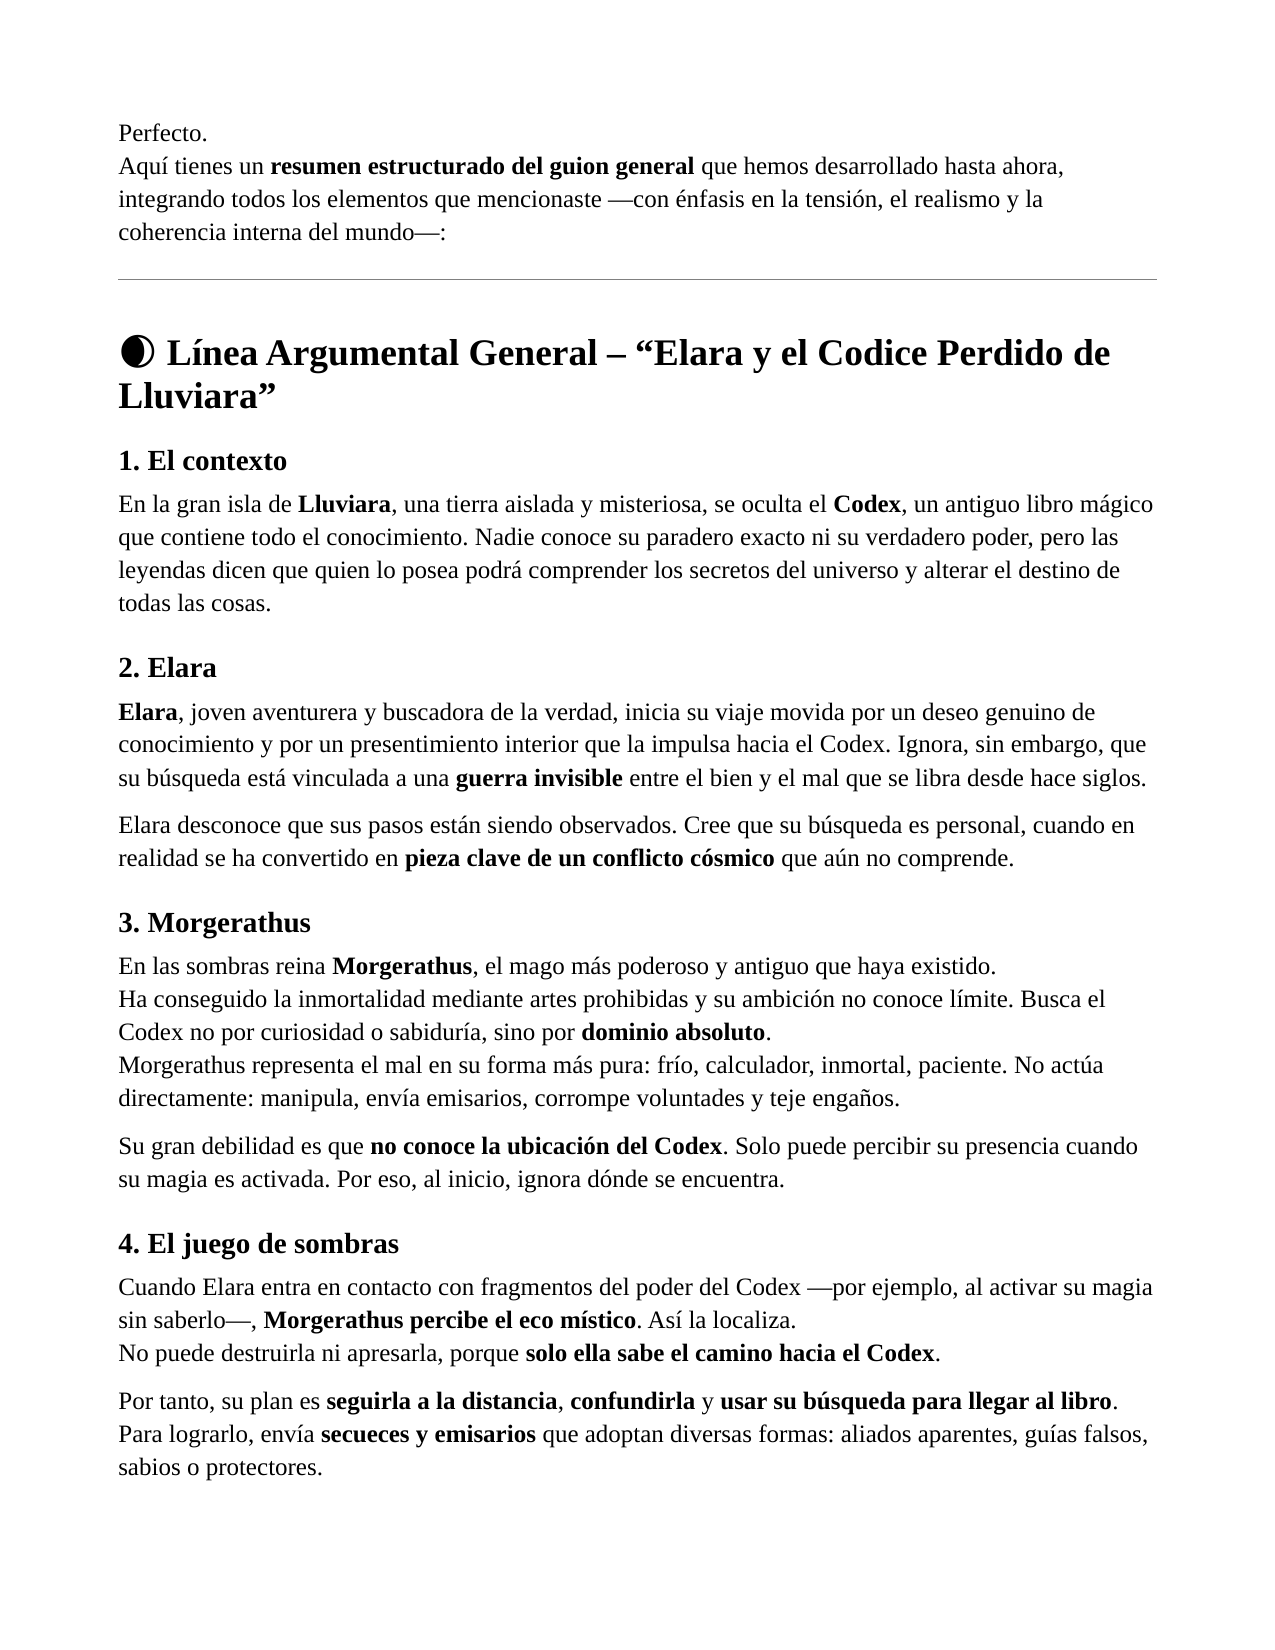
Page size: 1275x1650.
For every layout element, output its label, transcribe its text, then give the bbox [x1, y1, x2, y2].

subtitle 1. El contexto [118, 443, 1157, 477]
subtitle 2. Elara [118, 651, 1157, 684]
text En las sombras reina Morgerathus, el mago más poderoso y antiguo que haya existido. Ha conseguido la inmortalidad mediante artes prohibidas y su ambición no conoce límite. Busca el Codex no por curiosidad o sabiduría, sino por dominio absoluto. Morgerathus representa el mal en su forma más pura: frío, calculador, inmortal, paciente. No actúa directamente: manipula, envía emisarios, corrompe voluntades y teje engaños. [118, 951, 1157, 1112]
text Perfecto. Aquí tienes un resumen estructurado del guion general que hemos desarrollado hasta ahora, integrando todos los elementos que mencionaste —con énfasis en la tensión, el realismo y la coherencia interna del mundo—: [118, 118, 1157, 246]
text Elara desconoce que sus pasos están siendo observados. Cree que su búsqueda es personal, cuando en realidad se ha convertido en pieza clave de un conflicto cósmico que aún no comprende. [118, 810, 1157, 872]
text Cuando Elara entra en contacto con fragmentos del poder del Codex —por ejemplo, al activar su magia sin saberlo—, Morgerathus percibe el eco místico. Así la localiza. No puede destruirla ni apresarla, porque solo ella sabe el camino hacia el Codex. [118, 1272, 1157, 1367]
subtitle 🌒 Línea Argumental General – “Elara y el Codice Perdido de Lluviara” [118, 330, 1157, 416]
text Elara, joven aventurera y buscadora de la verdad, inicia su viaje movida por un deseo genuino de conocimiento y por un presentimiento interior que la impulsa hacia el Codex. Ignora, sin embargo, que su búsqueda está vinculada a una guerra invisible entre el bien y el mal que se libra desde hace siglos. [118, 697, 1157, 791]
subtitle 3. Morgerathus [118, 905, 1157, 939]
text Su gran debilidad es que no conoce la ubicación del Codex. Solo puede percibir su presencia cuando su magia es activada. Por eso, al inicio, ignora dónde se encuentra. [118, 1131, 1157, 1193]
subtitle 4. El juego de sombras [118, 1226, 1157, 1260]
text En la gran isla de Lluviara, una tierra aislada y misteriosa, se oculta el Codex, un antiguo libro mágico que contiene todo el conocimiento. Nadie conoce su paradero exacto ni su verdadero poder, pero las leyendas dicen que quien lo posea podrá comprender los secretos del universo y alterar el destino de todas las cosas. [118, 489, 1157, 617]
text Por tanto, su plan es seguirla a la distancia, confundirla y usar su búsqueda para llegar al libro. Para lograrlo, envía secueces y emisarios que adoptan diversas formas: aliados aparentes, guías falsos, sabios o protectores. [118, 1386, 1157, 1481]
